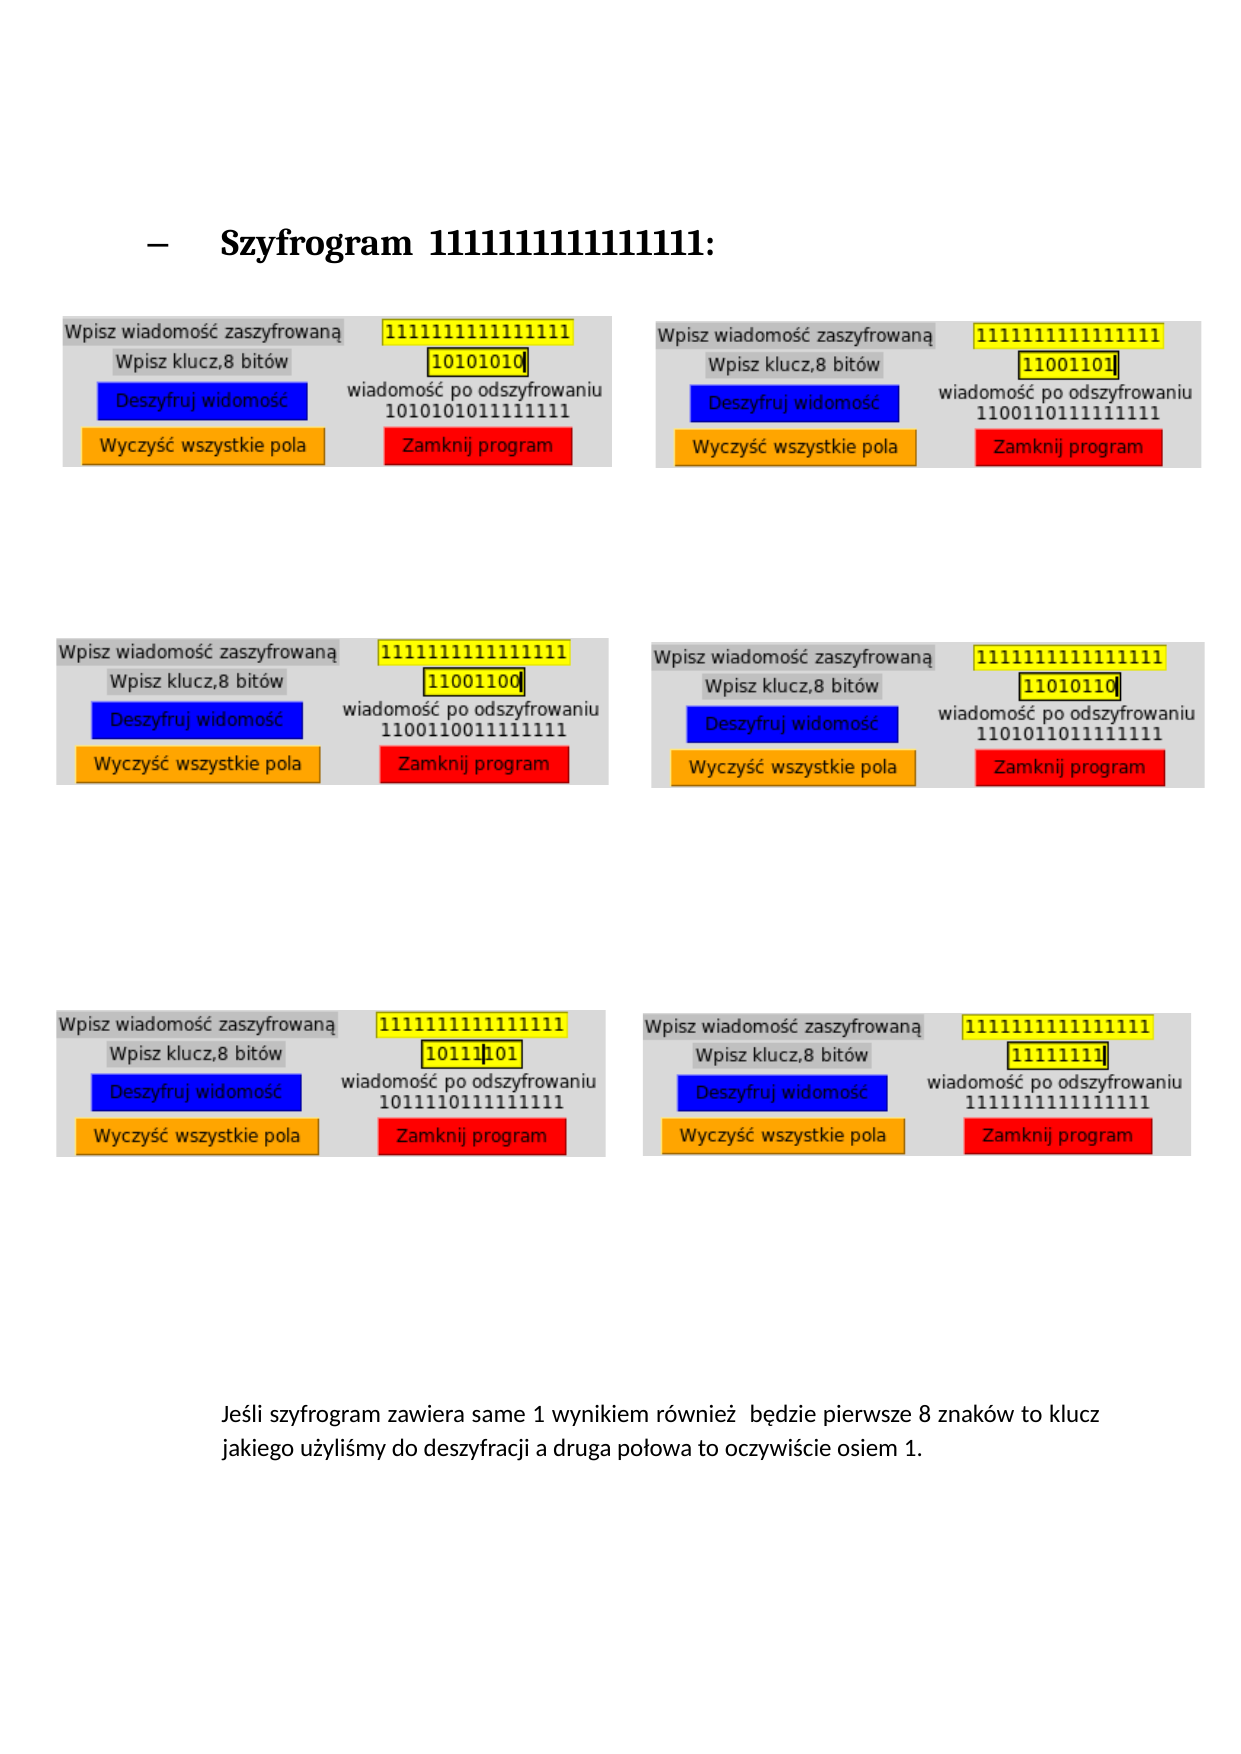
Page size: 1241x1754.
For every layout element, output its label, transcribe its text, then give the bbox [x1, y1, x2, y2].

subtitle Szyfrogram 1111111111111111: [147, 221, 1101, 264]
picture [655, 321, 1202, 468]
picture [642, 1013, 1192, 1156]
picture [62, 316, 612, 467]
picture [651, 642, 1205, 788]
picture [56, 1010, 606, 1157]
text Jeśli szyfrogram zawiera same 1 wynikiem również będzie pierwsze 8 znaków to klucz jakiego użyliśmy do deszyfracji a druga połowa to oczywiście osiem 1. [221, 1398, 1101, 1462]
picture [56, 638, 609, 785]
